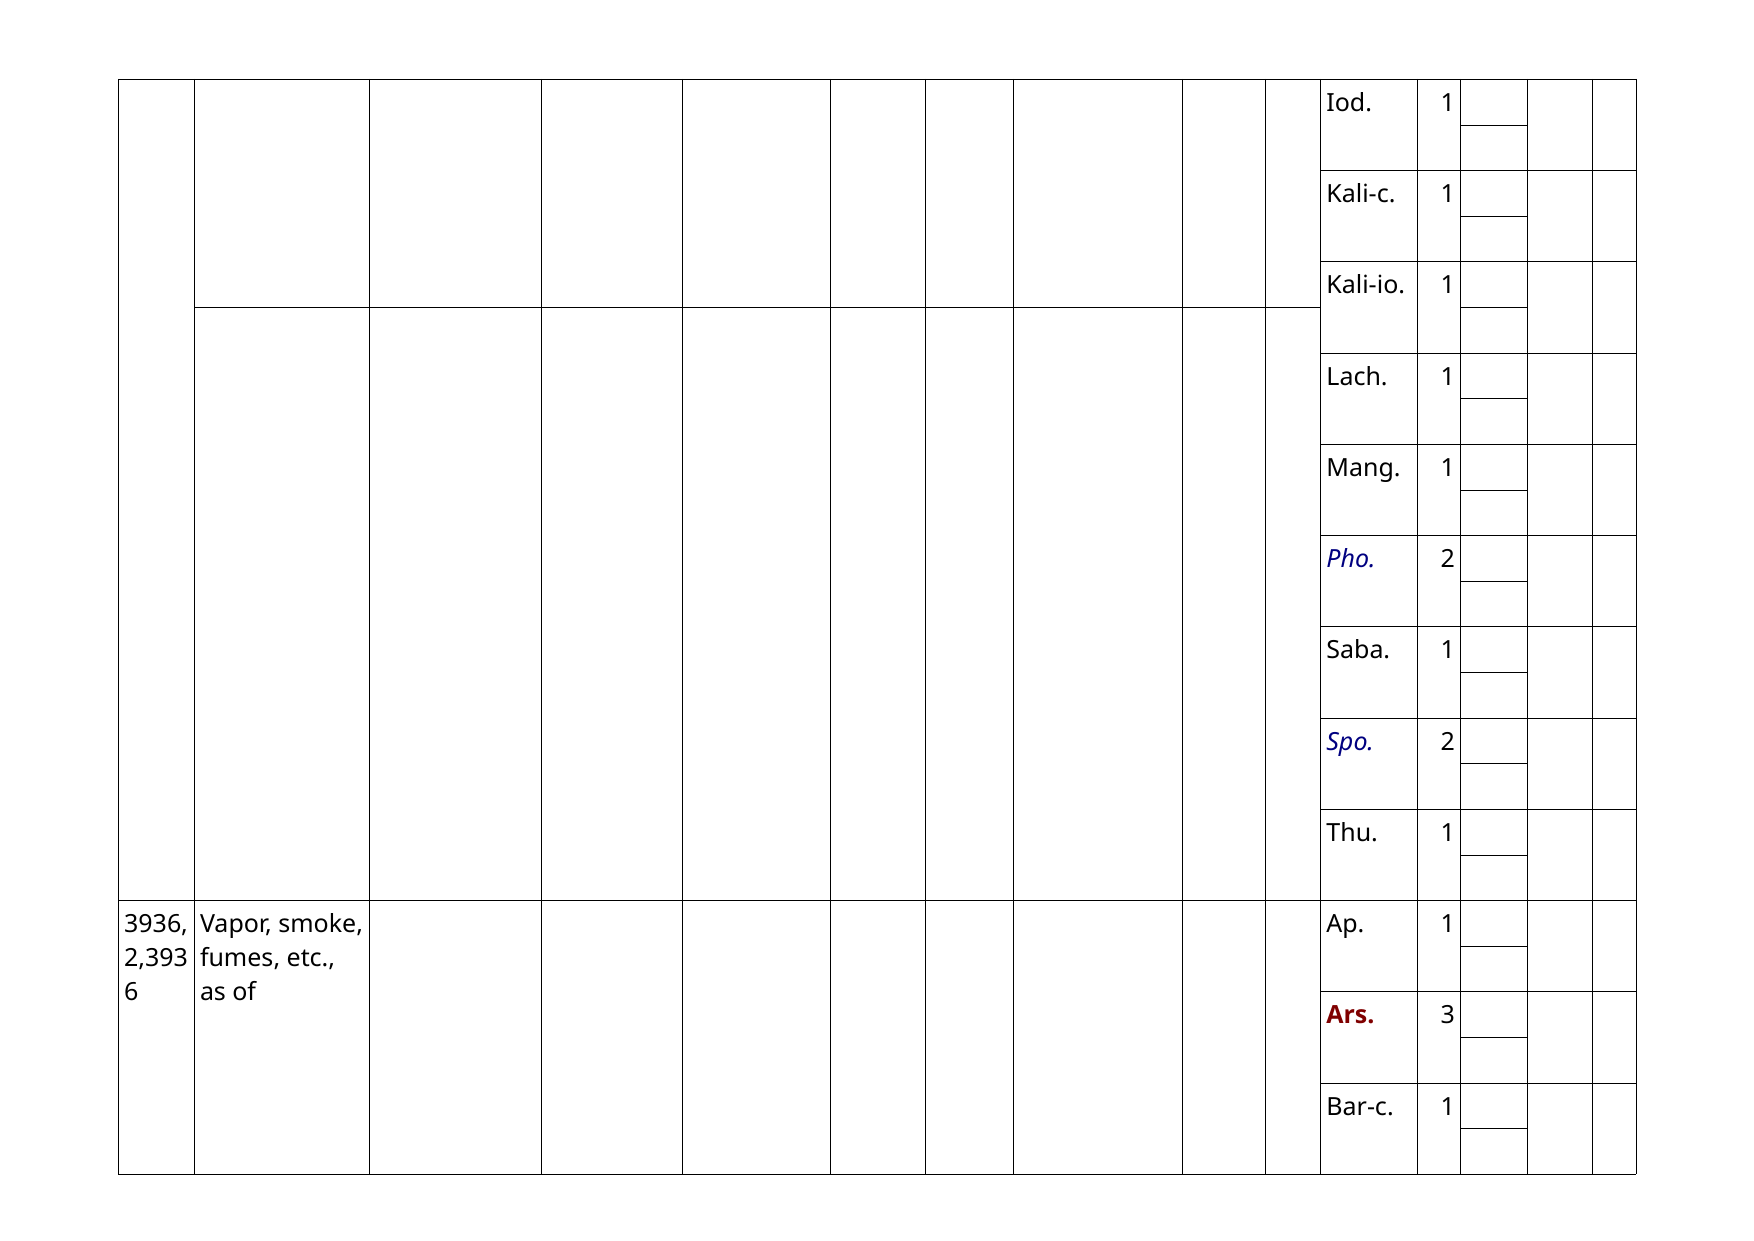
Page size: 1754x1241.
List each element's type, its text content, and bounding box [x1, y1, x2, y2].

table_cell [683, 901, 830, 1174]
table_cell [1461, 856, 1527, 900]
table_cell [1461, 354, 1527, 398]
table_cell [1461, 764, 1527, 809]
table_cell [1461, 673, 1527, 718]
table_cell [1593, 719, 1636, 809]
table_cell Ap. [1321, 901, 1417, 991]
table_cell [1461, 1129, 1527, 1174]
table_cell [1183, 901, 1265, 1174]
table_cell [1014, 901, 1182, 1174]
table_cell Ars. [1321, 992, 1417, 1083]
table_cell 1 [1418, 354, 1460, 444]
table_cell [1014, 308, 1182, 900]
table_cell [370, 80, 541, 307]
table_cell [1593, 536, 1636, 626]
table_cell [1461, 80, 1527, 124]
table_cell 1 [1418, 80, 1460, 170]
table_cell Saba. [1321, 627, 1417, 718]
table_cell [1266, 901, 1320, 1174]
table_cell [119, 80, 194, 900]
table_cell [1461, 491, 1527, 535]
table_cell [1593, 262, 1636, 353]
table_cell Vapor, smoke, fumes, etc., as of [195, 901, 369, 1174]
table_cell 3936,2,3936 [119, 901, 194, 1174]
table_cell Thu. [1321, 810, 1417, 900]
table_cell 2 [1418, 719, 1460, 809]
table_cell [1461, 901, 1527, 946]
table_cell [831, 308, 925, 900]
table_cell 1 [1418, 171, 1460, 261]
table_cell Spo. [1321, 719, 1417, 809]
table_cell [1461, 262, 1527, 307]
table_cell [1528, 354, 1592, 444]
table_cell [1461, 536, 1527, 581]
table_cell [1528, 171, 1592, 261]
table_cell [1593, 354, 1636, 444]
table_cell [1461, 627, 1527, 672]
table_cell [1528, 627, 1592, 718]
table_cell [1461, 1084, 1527, 1128]
table_cell [1593, 80, 1636, 170]
table_cell [1461, 582, 1527, 626]
table_cell [926, 308, 1013, 900]
table_cell Lach. [1321, 354, 1417, 444]
table_cell [1461, 217, 1527, 261]
table_cell [1014, 80, 1182, 307]
table_cell [1593, 1084, 1636, 1174]
table_cell [1593, 901, 1636, 991]
table_cell Kali-io. [1321, 262, 1417, 353]
table_cell [542, 308, 682, 900]
table_cell 1 [1418, 445, 1460, 535]
table_cell [1528, 80, 1592, 170]
table_cell [1528, 445, 1592, 535]
table_cell [1266, 308, 1320, 900]
table_cell [1461, 445, 1527, 489]
table_cell [1461, 947, 1527, 991]
table_cell [1461, 126, 1527, 170]
table_cell [1461, 992, 1527, 1037]
table_cell [195, 80, 369, 307]
table_cell [1266, 80, 1320, 307]
table_cell [1593, 810, 1636, 900]
table_cell 1 [1418, 810, 1460, 900]
table_cell [683, 80, 830, 307]
table_cell [831, 901, 925, 1174]
table_cell 3 [1418, 992, 1460, 1083]
table_cell Kali-c. [1321, 171, 1417, 261]
table_cell 2 [1418, 536, 1460, 626]
table_cell [542, 80, 682, 307]
table_cell [1183, 80, 1265, 307]
table_cell [542, 901, 682, 1174]
table_cell [1528, 262, 1592, 353]
table_cell [1528, 536, 1592, 626]
table_cell Pho. [1321, 536, 1417, 626]
table_cell [926, 80, 1013, 307]
table_cell [1461, 171, 1527, 216]
table_cell [926, 901, 1013, 1174]
table_cell [370, 901, 541, 1174]
table_cell [1528, 901, 1592, 991]
table_cell 1 [1418, 1084, 1460, 1174]
table_cell [1528, 992, 1592, 1083]
table_cell [1461, 719, 1527, 763]
table_cell [370, 308, 541, 900]
table_cell 1 [1418, 901, 1460, 991]
table_cell 1 [1418, 262, 1460, 353]
table_cell Mang. [1321, 445, 1417, 535]
table_cell [1461, 399, 1527, 444]
table_cell 1 [1418, 627, 1460, 718]
table_cell [683, 308, 830, 900]
table_cell [1461, 810, 1527, 854]
table_cell [1528, 719, 1592, 809]
table_cell [1461, 1038, 1527, 1083]
table_cell Bar-c. [1321, 1084, 1417, 1174]
table_cell [1593, 445, 1636, 535]
table_cell [1461, 308, 1527, 353]
table_cell Iod. [1321, 80, 1417, 170]
table_cell [195, 308, 369, 900]
table_cell [1528, 1084, 1592, 1174]
table_cell [1183, 308, 1265, 900]
table_cell [1593, 992, 1636, 1083]
table_cell [1593, 627, 1636, 718]
table_cell [1593, 171, 1636, 261]
table_cell [831, 80, 925, 307]
table_cell [1528, 810, 1592, 900]
